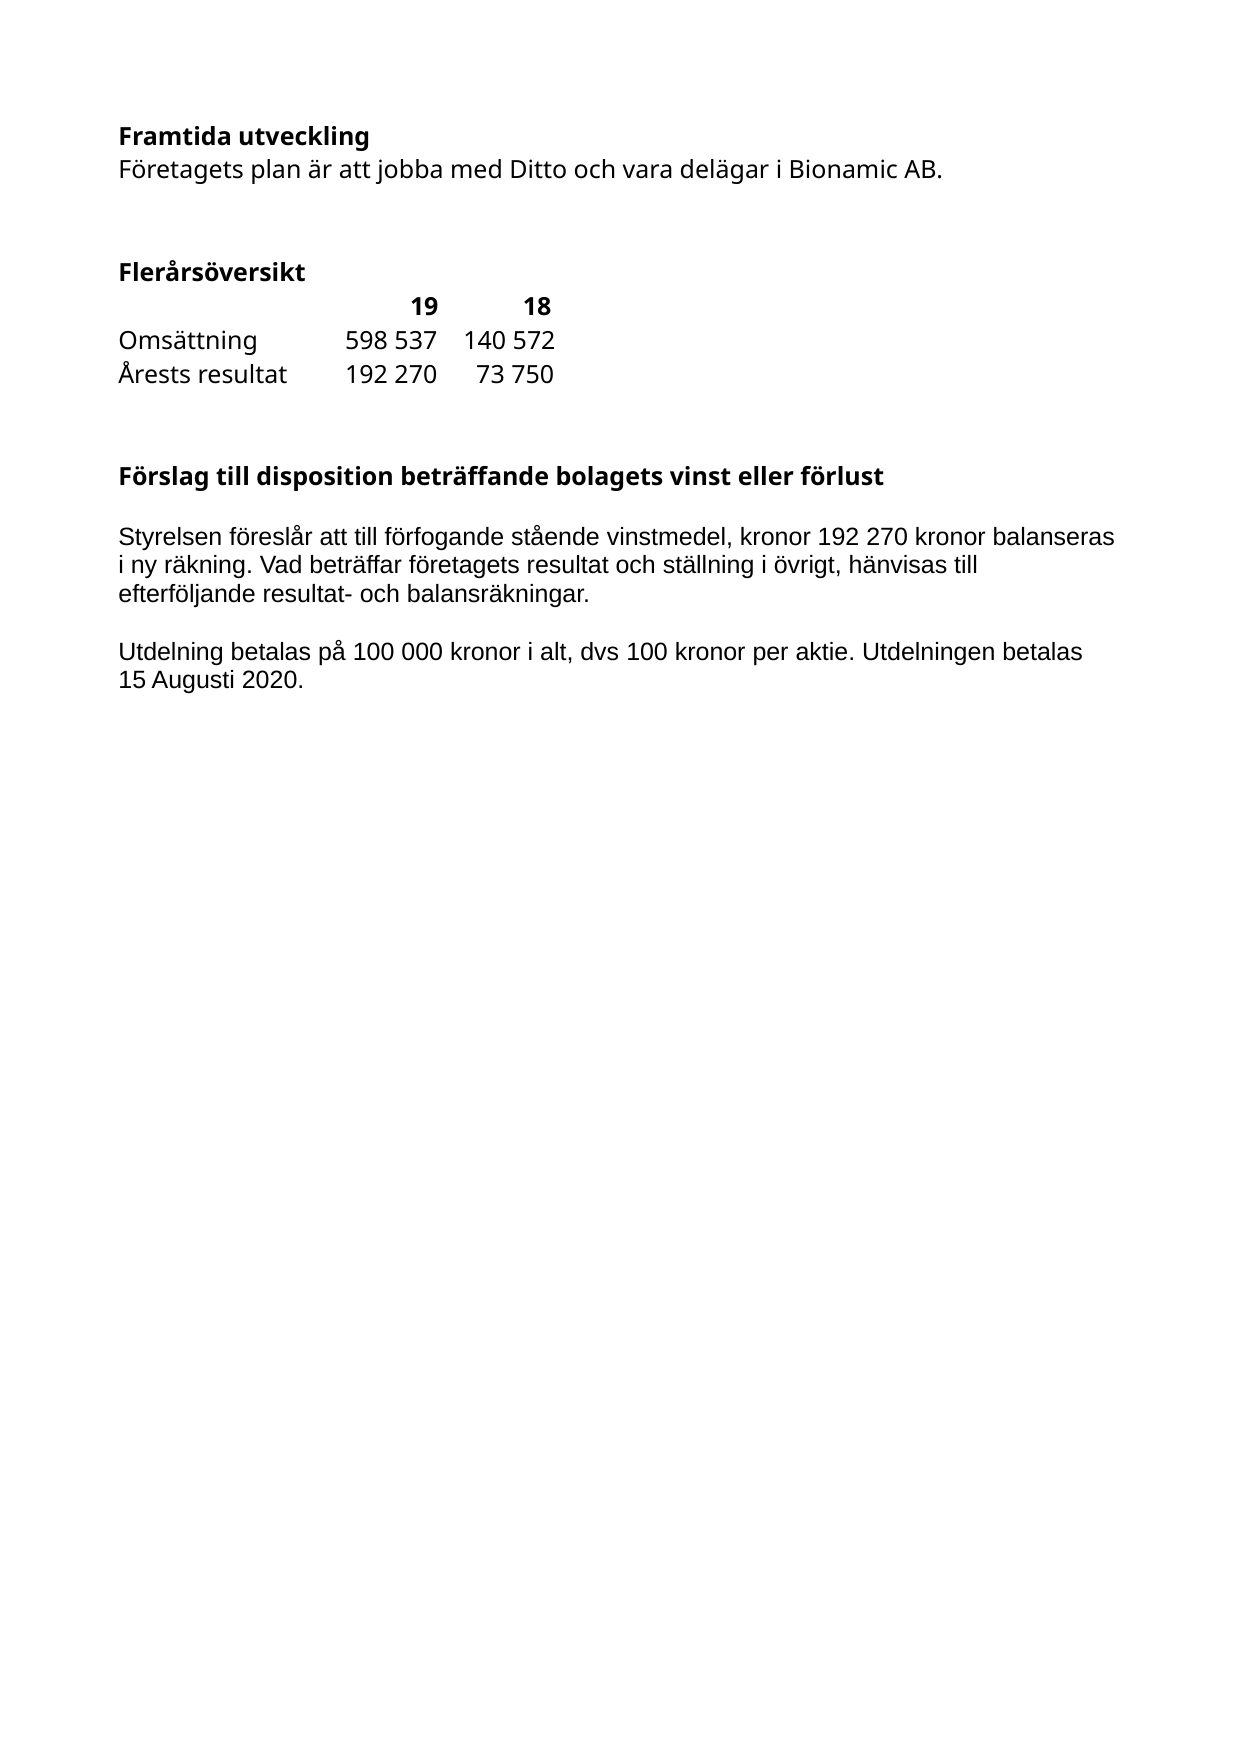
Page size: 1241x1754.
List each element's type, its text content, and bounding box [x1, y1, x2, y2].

text Utdelning betalas på 100 000 kronor i alt, dvs 100 kronor per aktie. Utdelningen betalas [118, 637, 1122, 665]
text 15 Augusti 2020. [118, 665, 1122, 694]
text Förslag till disposition beträffande bolagets vinst eller förlust [118, 459, 1122, 493]
text Företagets plan är att jobba med Ditto och vara delägar i Bionamic AB. [118, 152, 1122, 186]
text Årests resultat 192 270 73 750 [118, 357, 1122, 391]
text Flerårsöversikt [118, 254, 1122, 288]
text Framtida utveckling [118, 118, 1122, 152]
text Omsättning 598 537 140 572 [118, 322, 1122, 357]
text Styrelsen föreslår att till förfogande stående vinstmedel, kronor 192 270 kronor balanseras i ny räkning. Vad beträffar företagets resultat och ställning i övrigt, hänvisas till efterföljande resultat- och balansräkningar. [118, 522, 1122, 608]
text 19 18 [118, 288, 1122, 322]
